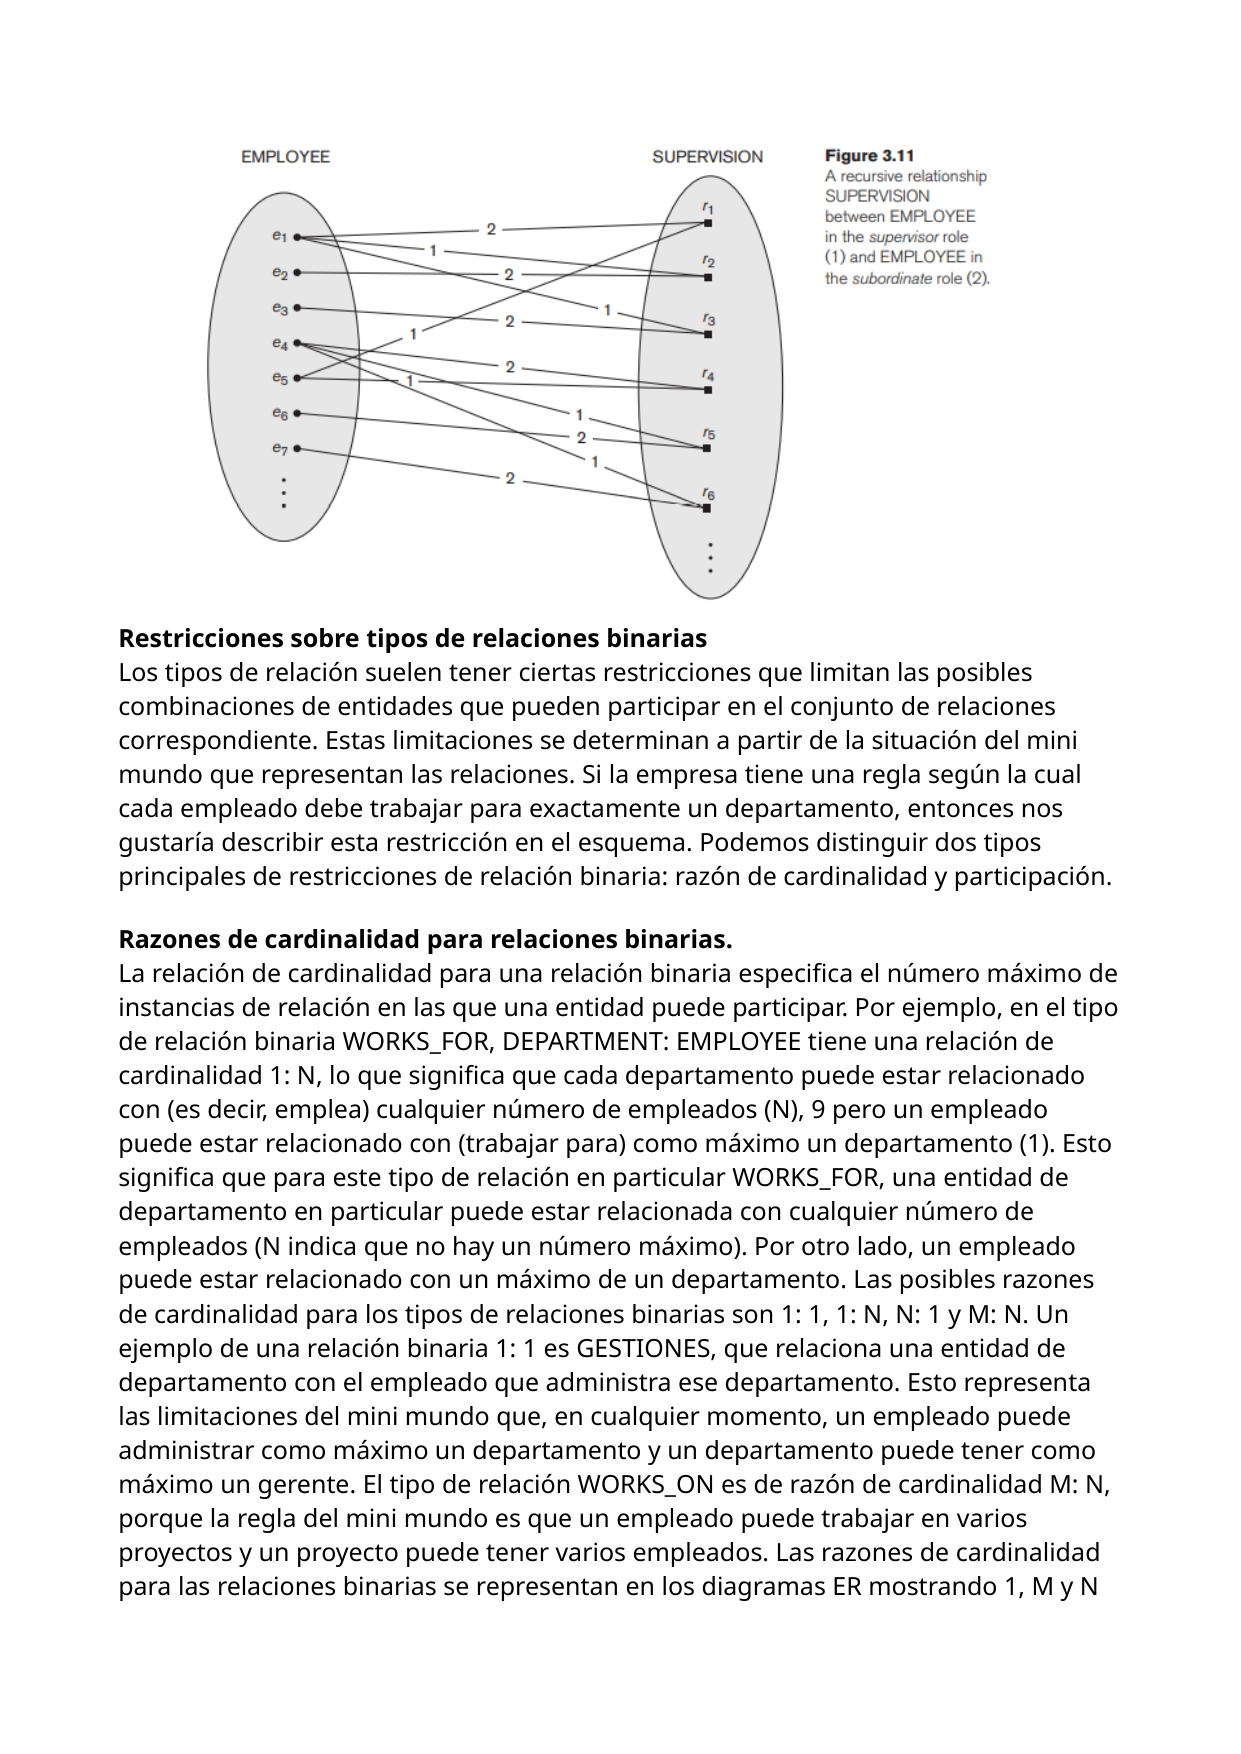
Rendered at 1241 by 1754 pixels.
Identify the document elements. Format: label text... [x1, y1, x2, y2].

text Razones de cardinalidad para relaciones binarias. La relación de cardinalidad para una relación binaria especifica el número máximo de instancias de relación en las que una entidad puede participar. Por ejemplo, en el tipo de relación binaria WORKS_FOR, DEPARTMENT: EMPLOYEE tiene una relación de cardinalidad 1: N, lo que significa que cada departamento puede estar relacionado con (es decir, emplea) cualquier número de empleados (N), 9 pero un empleado puede estar relacionado con (trabajar para) como máximo un departamento (1). Esto significa que para este tipo de relación en particular WORKS_FOR, una entidad de departamento en particular puede estar relacionada con cualquier número de empleados (N indica que no hay un número máximo). Por otro lado, un empleado puede estar relacionado con un máximo de un departamento. Las posibles razones de cardinalidad para los tipos de relaciones binarias son 1: 1, 1: N, N: 1 y M: N. Un ejemplo de una relación binaria 1: 1 es GESTIONES, que relaciona una entidad de departamento con el empleado que administra ese departamento. Esto representa las limitaciones del mini mundo que, en cualquier momento, un empleado puede administrar como máximo un departamento y un departamento puede tener como máximo un gerente. El tipo de relación WORKS_ON es de razón de cardinalidad M: N, porque la regla del mini mundo es que un empleado puede trabajar en varios proyectos y un proyecto puede tener varios empleados. Las razones de cardinalidad para las relaciones binarias se representan en los diagramas ER mostrando 1, M y N [118, 922, 1122, 1603]
text Restricciones sobre tipos de relaciones binarias [118, 578, 1122, 654]
text Los tipos de relación suelen tener ciertas restricciones que limitan las posibles combinaciones de entidades que pueden participar en el conjunto de relaciones correspondiente. Estas limitaciones se determinan a partir de la situación del mini mundo que representan las relaciones. Si la empresa tiene una regla según la cual cada empleado debe trabajar para exactamente un departamento, entonces nos gustaría describir esta restricción en el esquema. Podemos distinguir dos tipos principales de restricciones de relación binaria: razón de cardinalidad y participación. [118, 654, 1122, 893]
